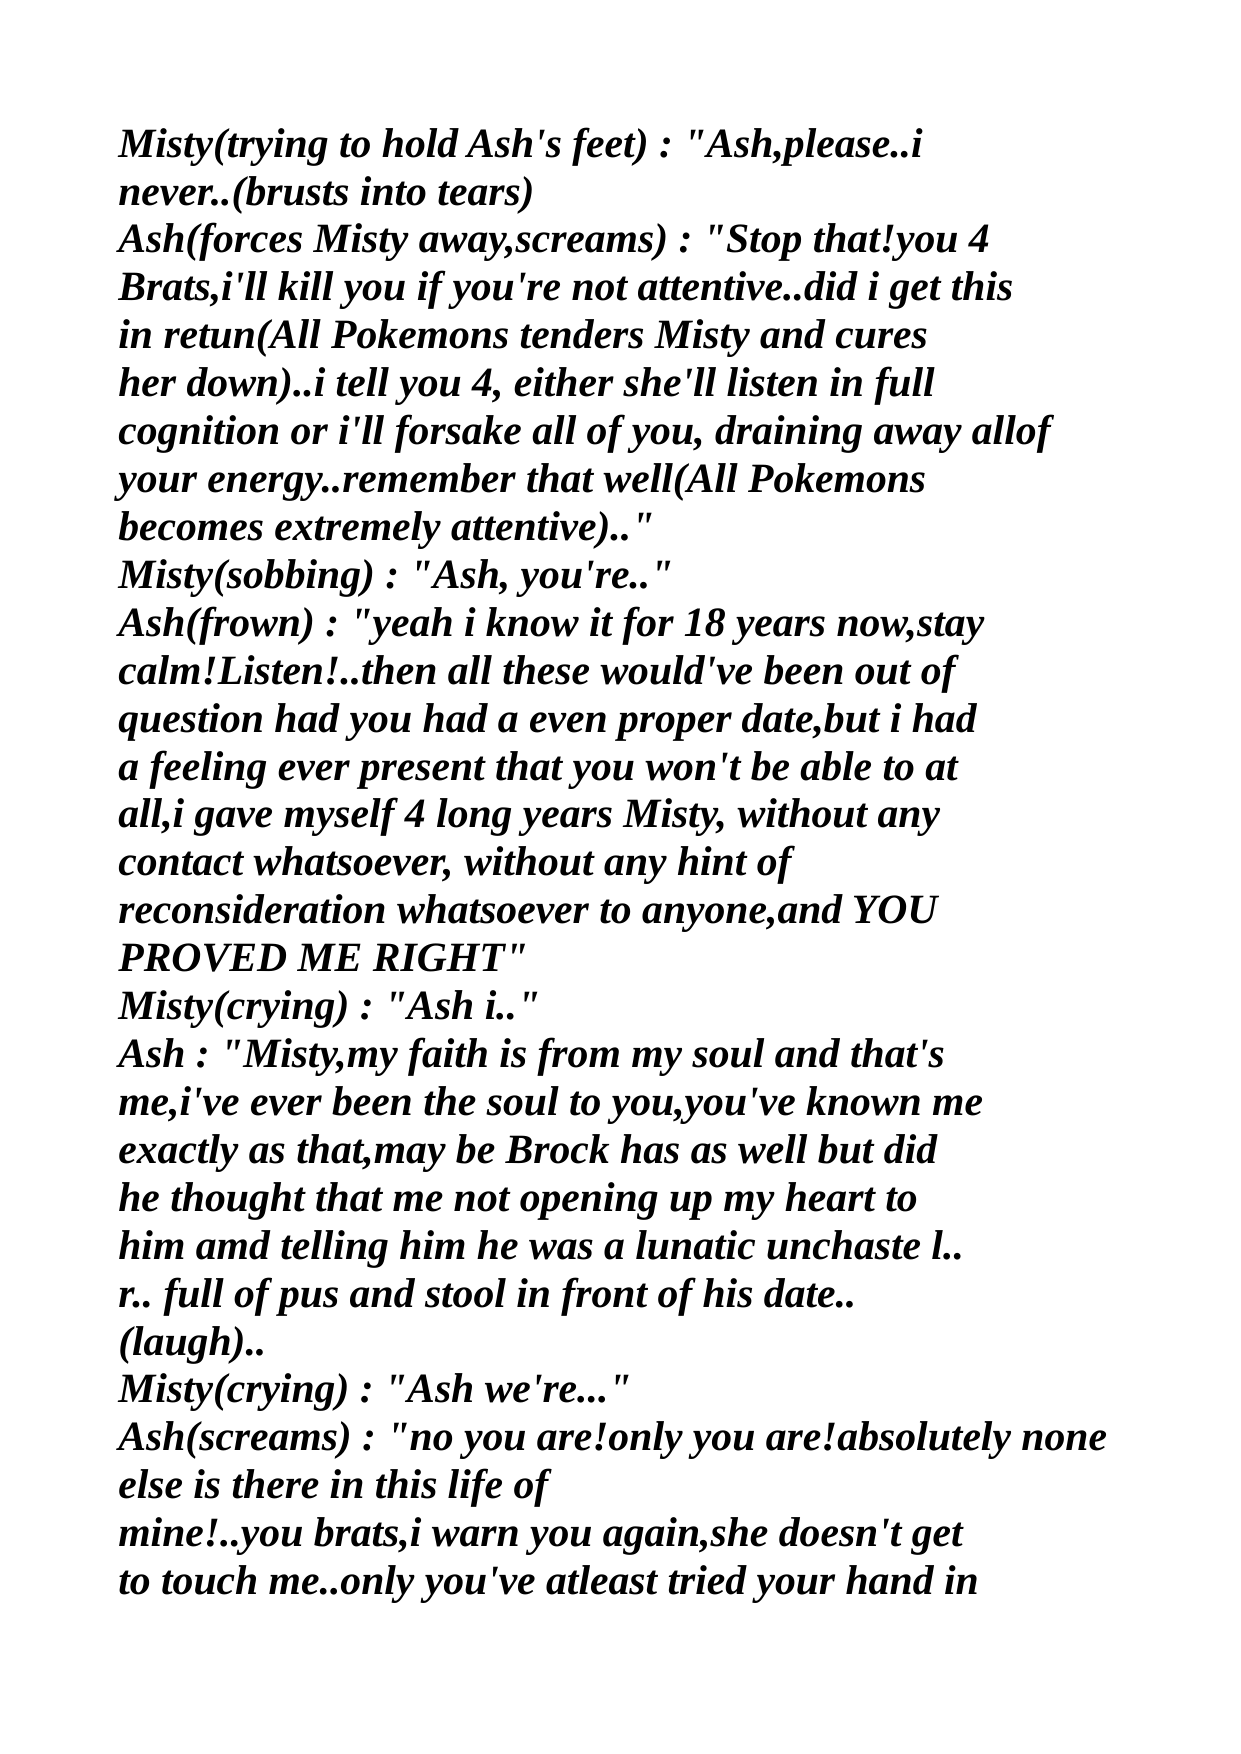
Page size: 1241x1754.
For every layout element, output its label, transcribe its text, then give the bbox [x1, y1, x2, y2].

text Ash : "Misty,my faith is from my soul and that's [118, 1028, 1122, 1076]
text PROVED ME RIGHT" [118, 933, 1122, 981]
text mine!..you brats,i warn you again,she doesn't get [118, 1508, 1122, 1556]
text to touch me..only you've atleast tried your hand in [118, 1556, 1122, 1603]
text (laugh).. [118, 1316, 1122, 1364]
text Ash(forces Misty away,screams) : "Stop that!you 4 [118, 214, 1122, 262]
text a feeling ever present that you won't be able to at [118, 741, 1122, 789]
text him amd telling him he was a lunatic unchaste l.. [118, 1220, 1122, 1268]
text reconsideration whatsoever to anyone,and YOU [118, 885, 1122, 933]
text question had you had a even proper date,but i had [118, 693, 1122, 741]
text Misty(sobbing) : "Ash, you're.." [118, 549, 1122, 597]
text all,i gave myself 4 long years Misty, without any [118, 789, 1122, 837]
text Misty(trying to hold Ash's feet) : "Ash,please..i [118, 118, 1122, 166]
text Misty(crying) : "Ash i.." [118, 981, 1122, 1028]
text her down)..i tell you 4, either she'll listen in full [118, 358, 1122, 406]
text contact whatsoever, without any hint of [118, 837, 1122, 885]
text Misty(crying) : "Ash we're..." [118, 1364, 1122, 1412]
text exactly as that,may be Brock has as well but did [118, 1124, 1122, 1172]
text cognition or i'll forsake all of you, draining away allof your energy..remember that well(All Pokemons [118, 406, 1122, 501]
text Ash(frown) : "yeah i know it for 18 years now,stay [118, 597, 1122, 645]
text Brats,i'll kill you if you're not attentive..did i get this [118, 262, 1122, 310]
text becomes extremely attentive).." [118, 501, 1122, 549]
text never..(brusts into tears) [118, 166, 1122, 214]
text he thought that me not opening up my heart to [118, 1172, 1122, 1220]
text me,i've ever been the soul to you,you've known me [118, 1076, 1122, 1124]
text r.. full of pus and stool in front of his date.. [118, 1268, 1122, 1316]
text in retun(All Pokemons tenders Misty and cures [118, 310, 1122, 358]
text calm!Listen!..then all these would've been out of [118, 645, 1122, 693]
text Ash(screams) : "no you are!only you are!absolutely none else is there in this life of [118, 1412, 1122, 1508]
